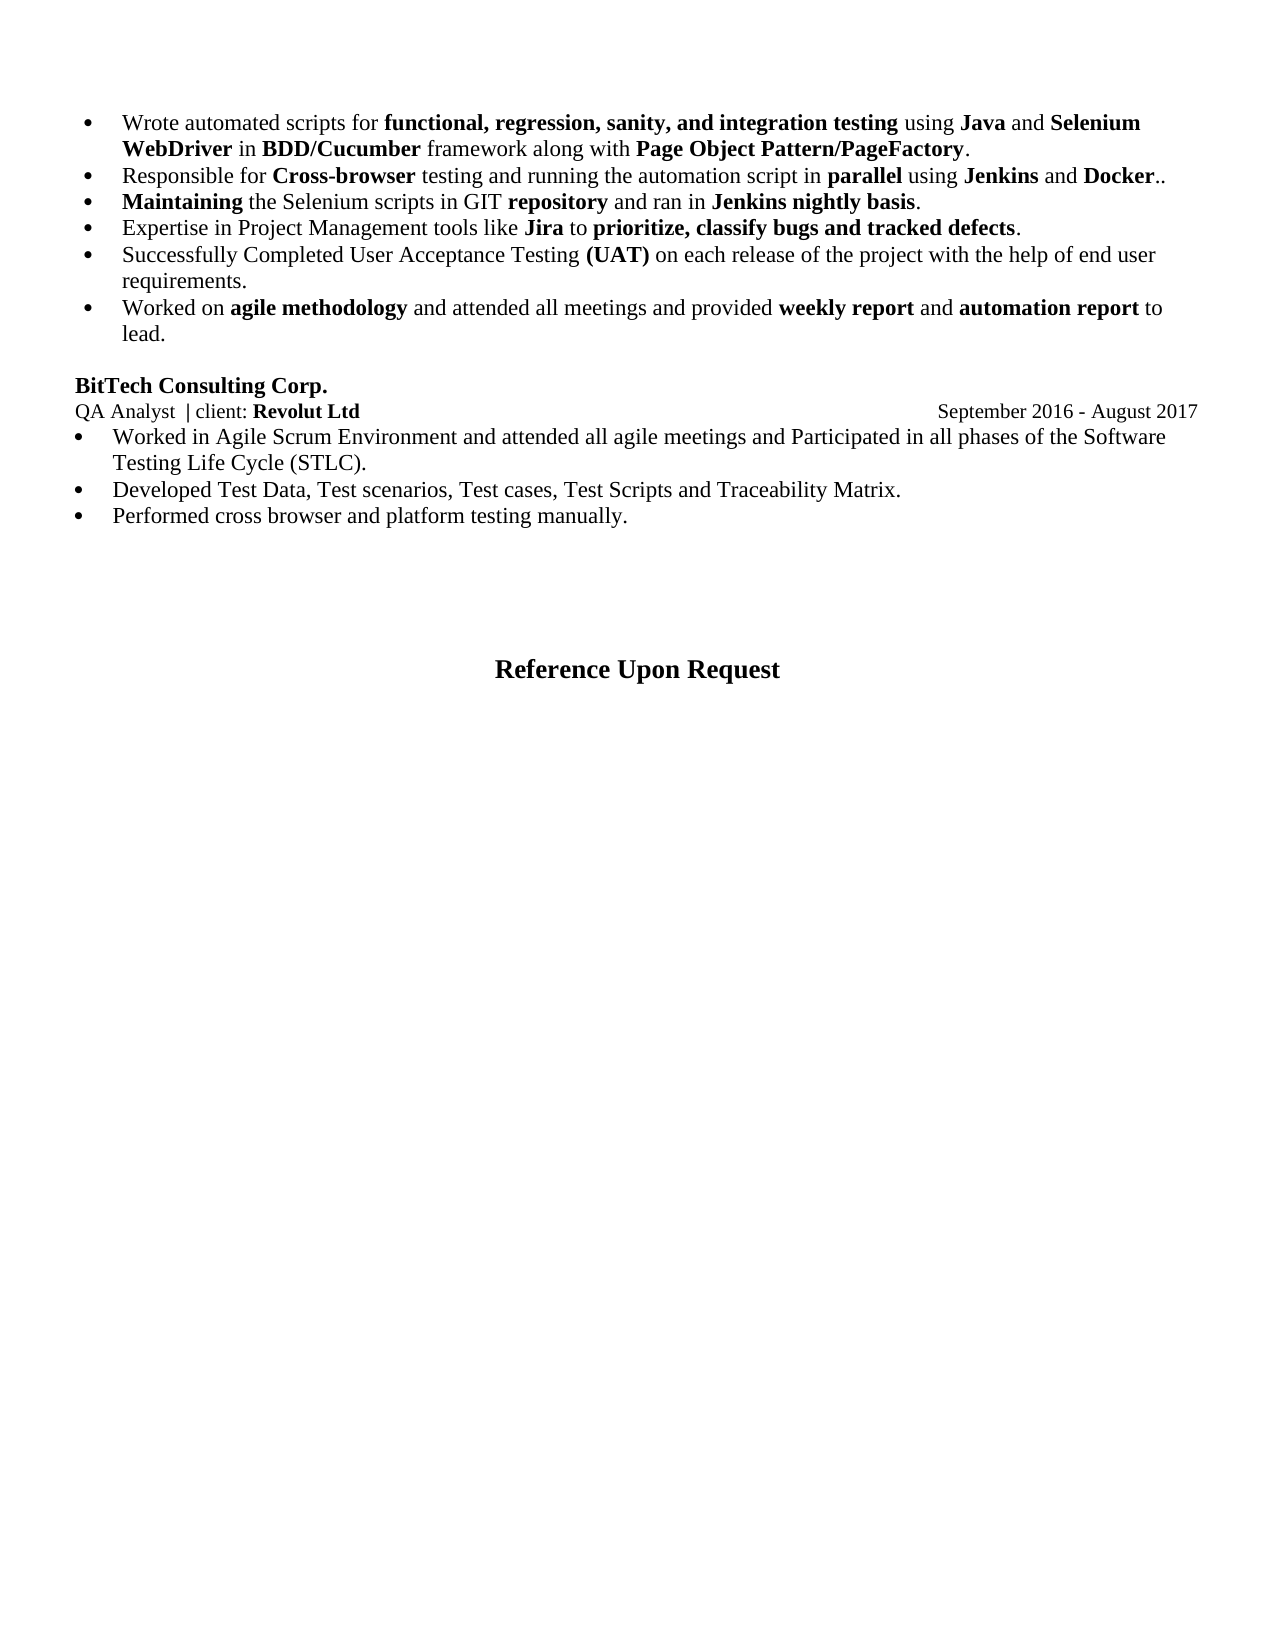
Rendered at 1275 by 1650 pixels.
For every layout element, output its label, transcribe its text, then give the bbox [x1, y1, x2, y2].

text QA Analyst | client: Revolut Ltd September 2016 - August 2017 [75, 399, 1200, 423]
text Reference Upon Request [75, 653, 1200, 684]
list Expertise in Project Management tools like Jira to prioritize, classify bugs and tracked defects. [84, 214, 1200, 241]
list Developed Test Data, Test scenarios, Test cases, Test Scripts and Traceability Matrix. [75, 476, 1200, 502]
list Worked on agile methodology and attended all meetings and provided weekly report and automation report to lead. [84, 293, 1200, 346]
list Performed cross browser and platform testing manually. [75, 502, 1200, 528]
list Wrote automated scripts for functional, regression, sanity, and integration testing using Java and Selenium WebDriver in BDD/Cucumber framework along with Page Object Pattern/PageFactory. [84, 109, 1200, 162]
list Successfully Completed User Acceptance Testing (UAT) on each release of the project with the help of end user requirements. [84, 241, 1200, 293]
list Responsible for Cross-browser testing and running the automation script in parallel using Jenkins and Docker.. [84, 162, 1200, 188]
text BitTech Consulting Corp. [75, 373, 1200, 399]
list Worked in Agile Scrum Environment and attended all agile meetings and Participated in all phases of the Software Testing Life Cycle (STLC). [75, 423, 1200, 476]
list Maintaining the Selenium scripts in GIT repository and ran in Jenkins nightly basis. [84, 188, 1200, 214]
